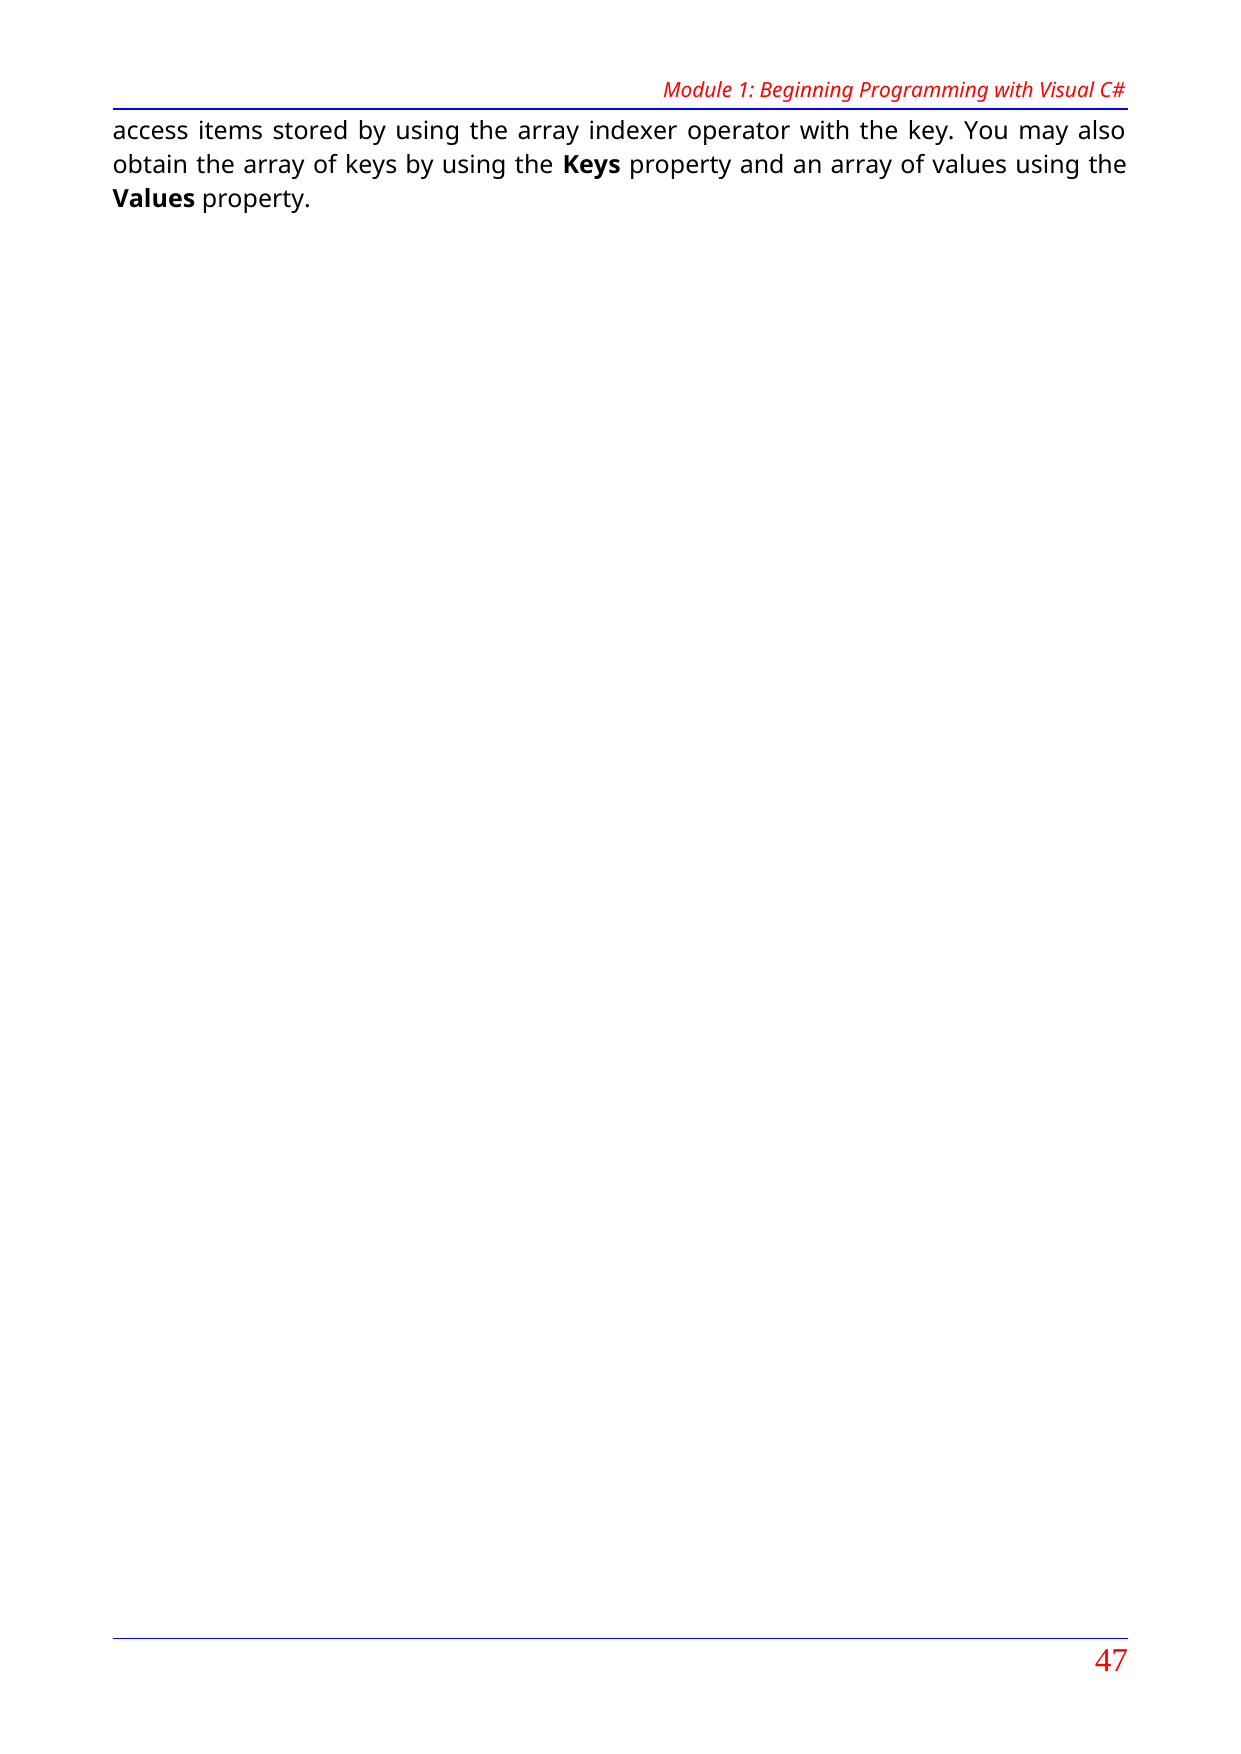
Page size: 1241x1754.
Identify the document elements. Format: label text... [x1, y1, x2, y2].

text access items stored by using the array indexer operator with the key. You may also obtain the array of keys by using the Keys property and an array of values using the Values property. [112, 112, 1128, 215]
